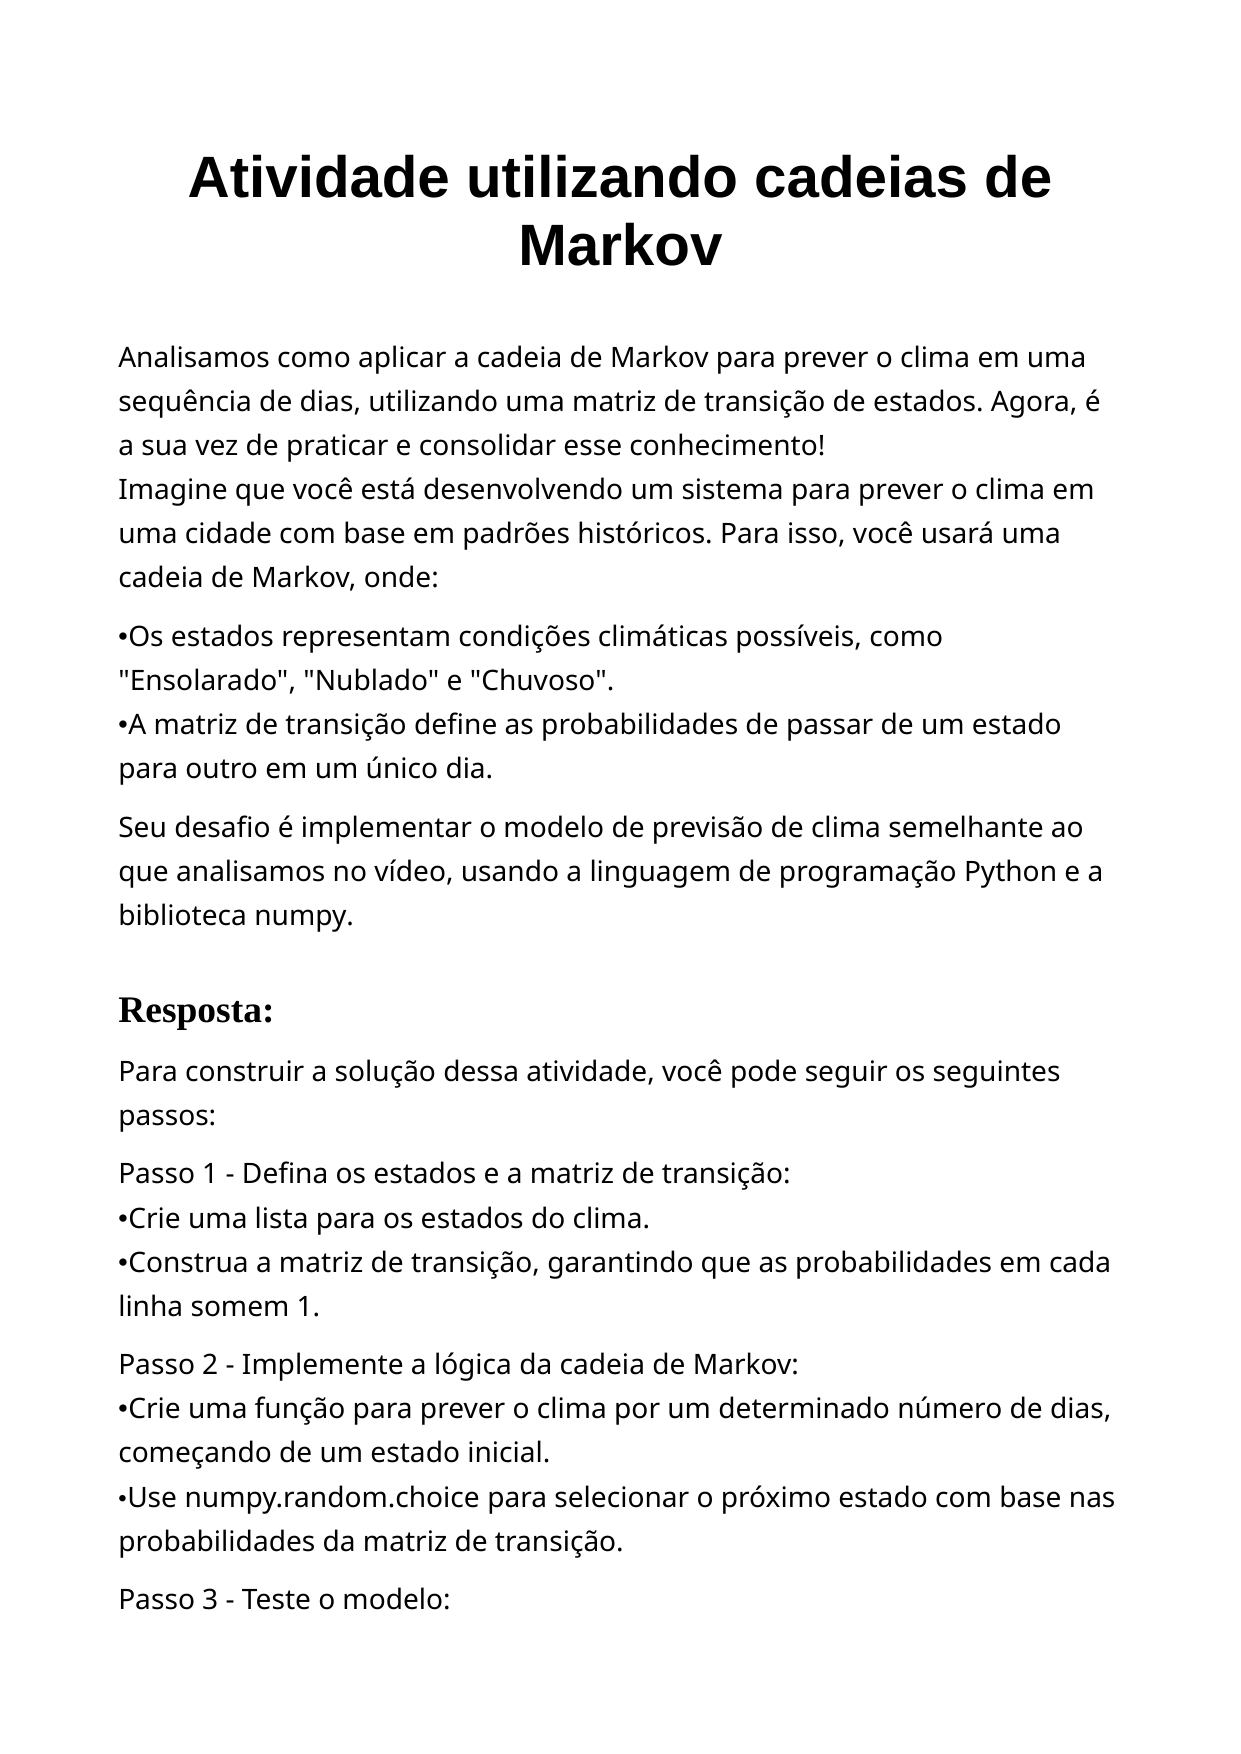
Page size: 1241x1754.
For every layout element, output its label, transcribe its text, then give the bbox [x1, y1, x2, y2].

text Imagine que você está desenvolvendo um sistema para prever o clima em uma cidade com base em padrões históricos. Para isso, você usará uma cadeia de Markov, onde: [118, 469, 1122, 596]
list Use numpy.random.choice para selecionar o próximo estado com base nas probabilidades da matriz de transição. [118, 1477, 1122, 1559]
list A matriz de transição define as probabilidades de passar de um estado para outro em um único dia. [118, 704, 1122, 787]
text Resposta: [118, 987, 1122, 1030]
list Construa a matriz de transição, garantindo que as probabilidades em cada linha somem 1. [118, 1242, 1122, 1324]
list Crie uma função para prever o clima por um determinado número de dias, começando de um estado inicial. [118, 1389, 1122, 1471]
list Crie uma lista para os estados do clima. [118, 1198, 1122, 1236]
text Passo 1 - Defina os estados e a matriz de transição: [118, 1154, 1122, 1192]
text Analisamos como aplicar a cadeia de Markov para prever o clima em uma sequência de dias, utilizando uma matriz de transição de estados. Agora, é a sua vez de praticar e consolidar esse conhecimento! [118, 337, 1122, 464]
text Seu desafio é implementar o modelo de previsão de clima semelhante ao que analisamos no vídeo, usando a linguagem de programação Python e a biblioteca numpy. [118, 807, 1122, 934]
text Passo 3 - Teste o modelo: [118, 1579, 1122, 1618]
title Atividade utilizando cadeias de Markov [118, 143, 1122, 277]
text Para construir a solução dessa atividade, você pode seguir os seguintes passos: [118, 1051, 1122, 1133]
list Os estados representam condições climáticas possíveis, como "Ensolarado", "Nublado" e "Chuvoso". [118, 616, 1122, 699]
text Passo 2 - Implemente a lógica da cadeia de Markov: [118, 1345, 1122, 1383]
